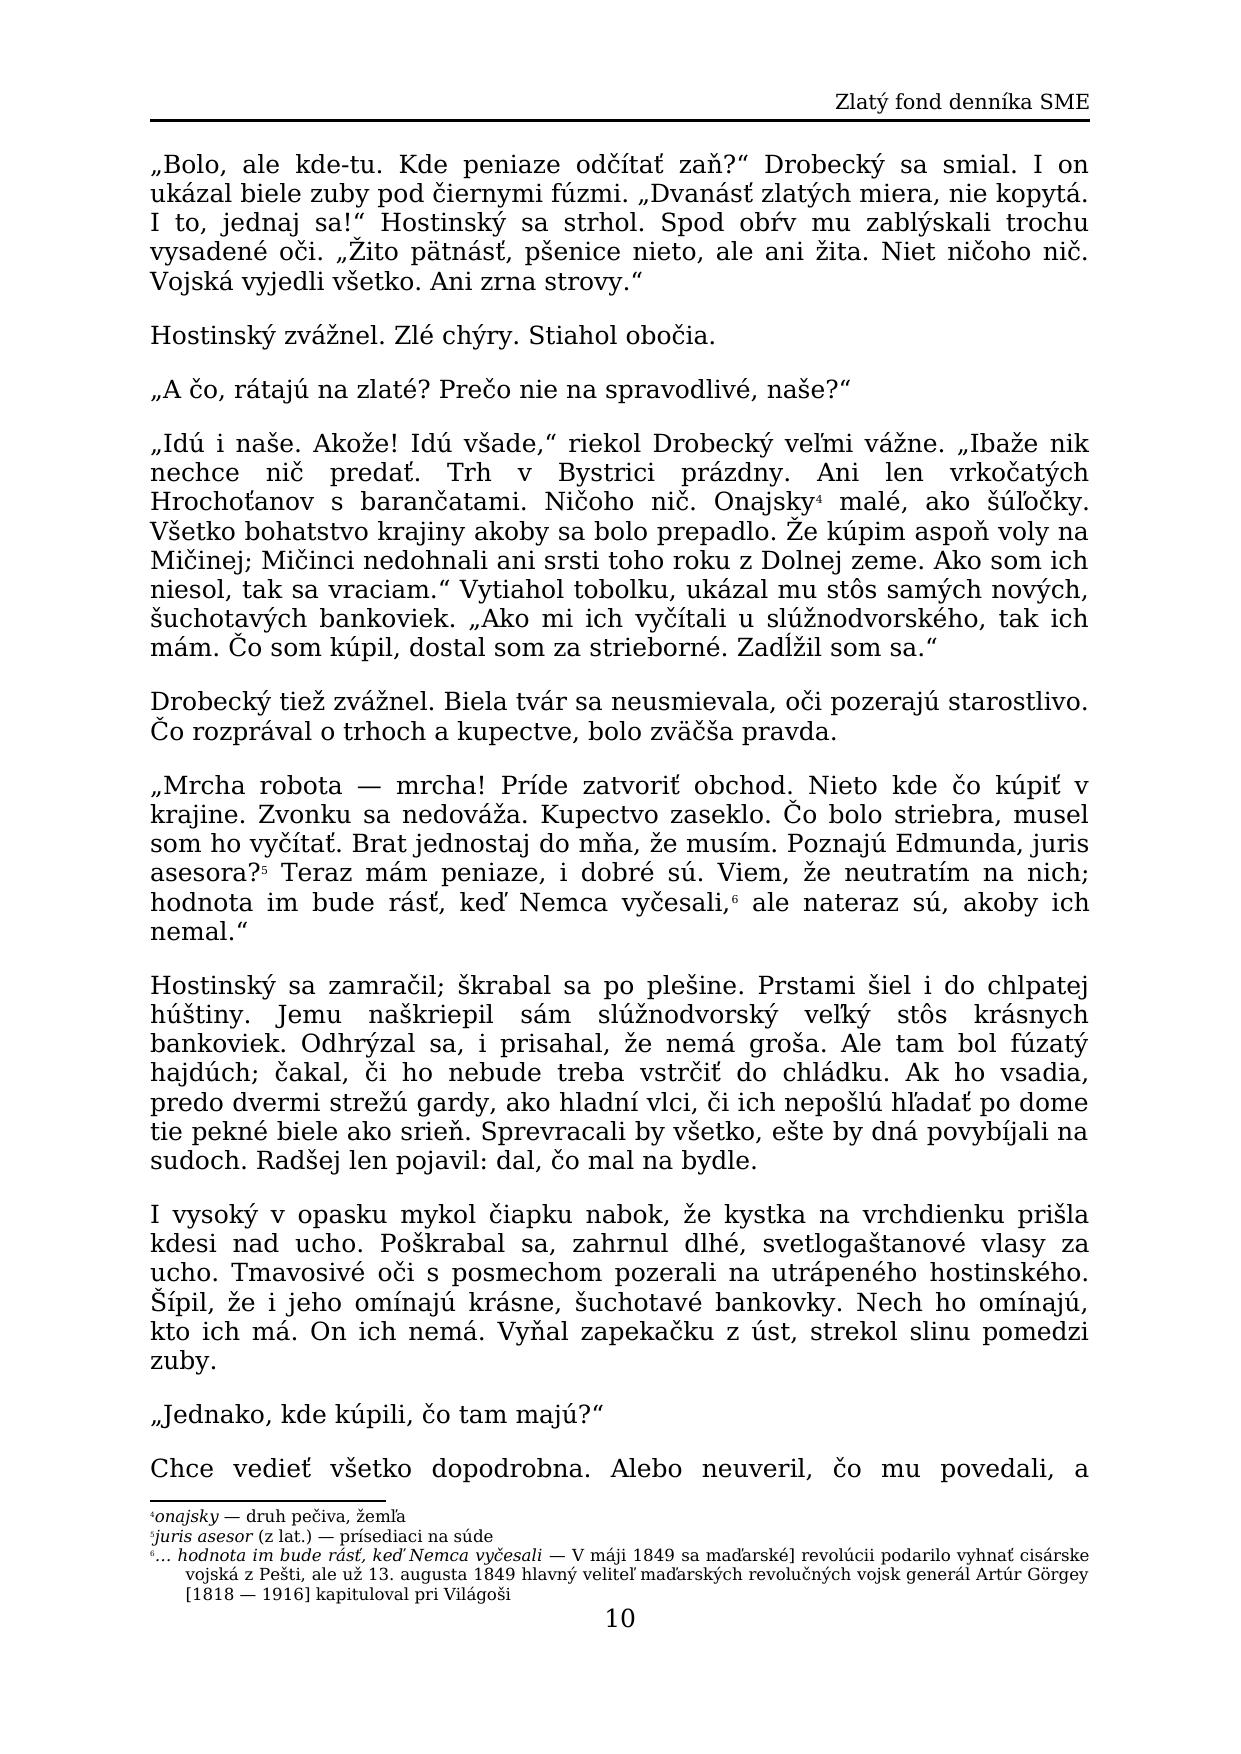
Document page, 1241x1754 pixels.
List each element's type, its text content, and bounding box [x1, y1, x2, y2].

text „Bolo, ale kde-tu. Kde peniaze odčítať zaň?“ Drobecký sa smial. I on ukázal biele zuby pod čiernymi fúzmi. „Dvanásť zlatých miera, nie kopytá. I to, jednaj sa!“ Hostinský sa strhol. Spod obŕv mu zablýskali trochu vysadené oči. „Žito pätnásť, pšenice nieto, ale ani žita. Niet ničoho nič. Vojská vyjedli všetko. Ani zrna strovy.“ [150, 150, 1090, 296]
text 6… hodnota im bude rásť, keď Nemca vyčesali — V máji 1849 sa maďarské] revolúcii podarilo vyhnať cisárske vojská z Pešti, ale už 13. augusta 1849 hlavný veliteľ maďarských revolučných vojsk generál Artúr Görgey [1818 — 1916] kapituloval pri Világoši [150, 1546, 1090, 1604]
text Hostinský zvážnel. Zlé chýry. Stiahol obočia. [150, 321, 1090, 350]
text „A čo, rátajú na zlaté? Prečo nie na spravodlivé, naše?“ [150, 375, 1090, 404]
text 4onajsky — druh pečiva, žemľa [150, 1507, 1090, 1526]
text Drobecký tiež zvážnel. Biela tvár sa neusmievala, oči pozerajú starostlivo. Čo rozprával o trhoch a kupectve, bolo zväčša pravda. [150, 688, 1090, 746]
text „Jednako, kde kúpili, čo tam majú?“ [150, 1400, 1090, 1429]
text „Idú i naše. Akože! Idú všade,“ riekol Drobecký veľmi vážne. „Ibaže nik nechce nič predať. Trh v Bystrici prázdny. Ani len vrkočatých Hrochoťanov s barančatami. Ničoho nič. Onajsky4 malé, ako šúľočky. Všetko bohatstvo krajiny akoby sa bolo prepadlo. Že kúpim aspoň voly na Mičinej; Mičinci nedohnali ani srsti toho roku z Dolnej zeme. Ako som ich niesol, tak sa vraciam.“ Vytiahol tobolku, ukázal mu stôs samých nových, šuchotavých bankoviek. „Ako mi ich vyčítali u slúžnodvorského, tak ich mám. Čo som kúpil, dostal som za strieborné. Zadĺžil som sa.“ [150, 429, 1090, 663]
text „Mrcha robota — mrcha! Príde zatvoriť obchod. Nieto kde čo kúpiť v krajine. Zvonku sa nedováža. Kupectvo zaseklo. Čo bolo striebra, musel som ho vyčítať. Brat jednostaj do mňa, že musím. Poznajú Edmunda, juris asesora?5 Teraz mám peniaze, i dobré sú. Viem, že neutratím na nich; hodnota im bude rásť, keď Nemca vyčesali,6 ale nateraz sú, akoby ich nemal.“ [150, 771, 1090, 946]
text I vysoký v opasku mykol čiapku nabok, že kystka na vrchdienku prišla kdesi nad ucho. Poškrabal sa, zahrnul dlhé, svetlogaštanové vlasy za ucho. Tmavosivé oči s posmechom pozerali na utrápeného hostinského. Šípil, že i jeho omínajú krásne, šuchotavé bankovky. Nech ho omínajú, kto ich má. On ich nemá. Vyňal zapekačku z úst, strekol slinu pomedzi zuby. [150, 1200, 1090, 1375]
text 5juris asesor (z lat.) — prísediaci na súde [150, 1526, 1090, 1546]
text Hostinský sa zamračil; škrabal sa po plešine. Prstami šiel i do chlpatej húštiny. Jemu naškriepil sám slúžnodvorský veľký stôs krásnych bankoviek. Odhrýzal sa, i prisahal, že nemá groša. Ale tam bol fúzatý hajdúch; čakal, či ho nebude treba vstrčiť do chládku. Ak ho vsadia, predo dvermi strežú gardy, ako hladní vlci, či ich nepošlú hľadať po dome tie pekné biele ako srieň. Sprevracali by všetko, ešte by dná povybíjali na sudoch. Radšej len pojavil: dal, čo mal na bydle. [150, 971, 1090, 1175]
text Chce vedieť všetko dopodrobna. Alebo neuveril, čo mu povedali, a [150, 1454, 1090, 1484]
